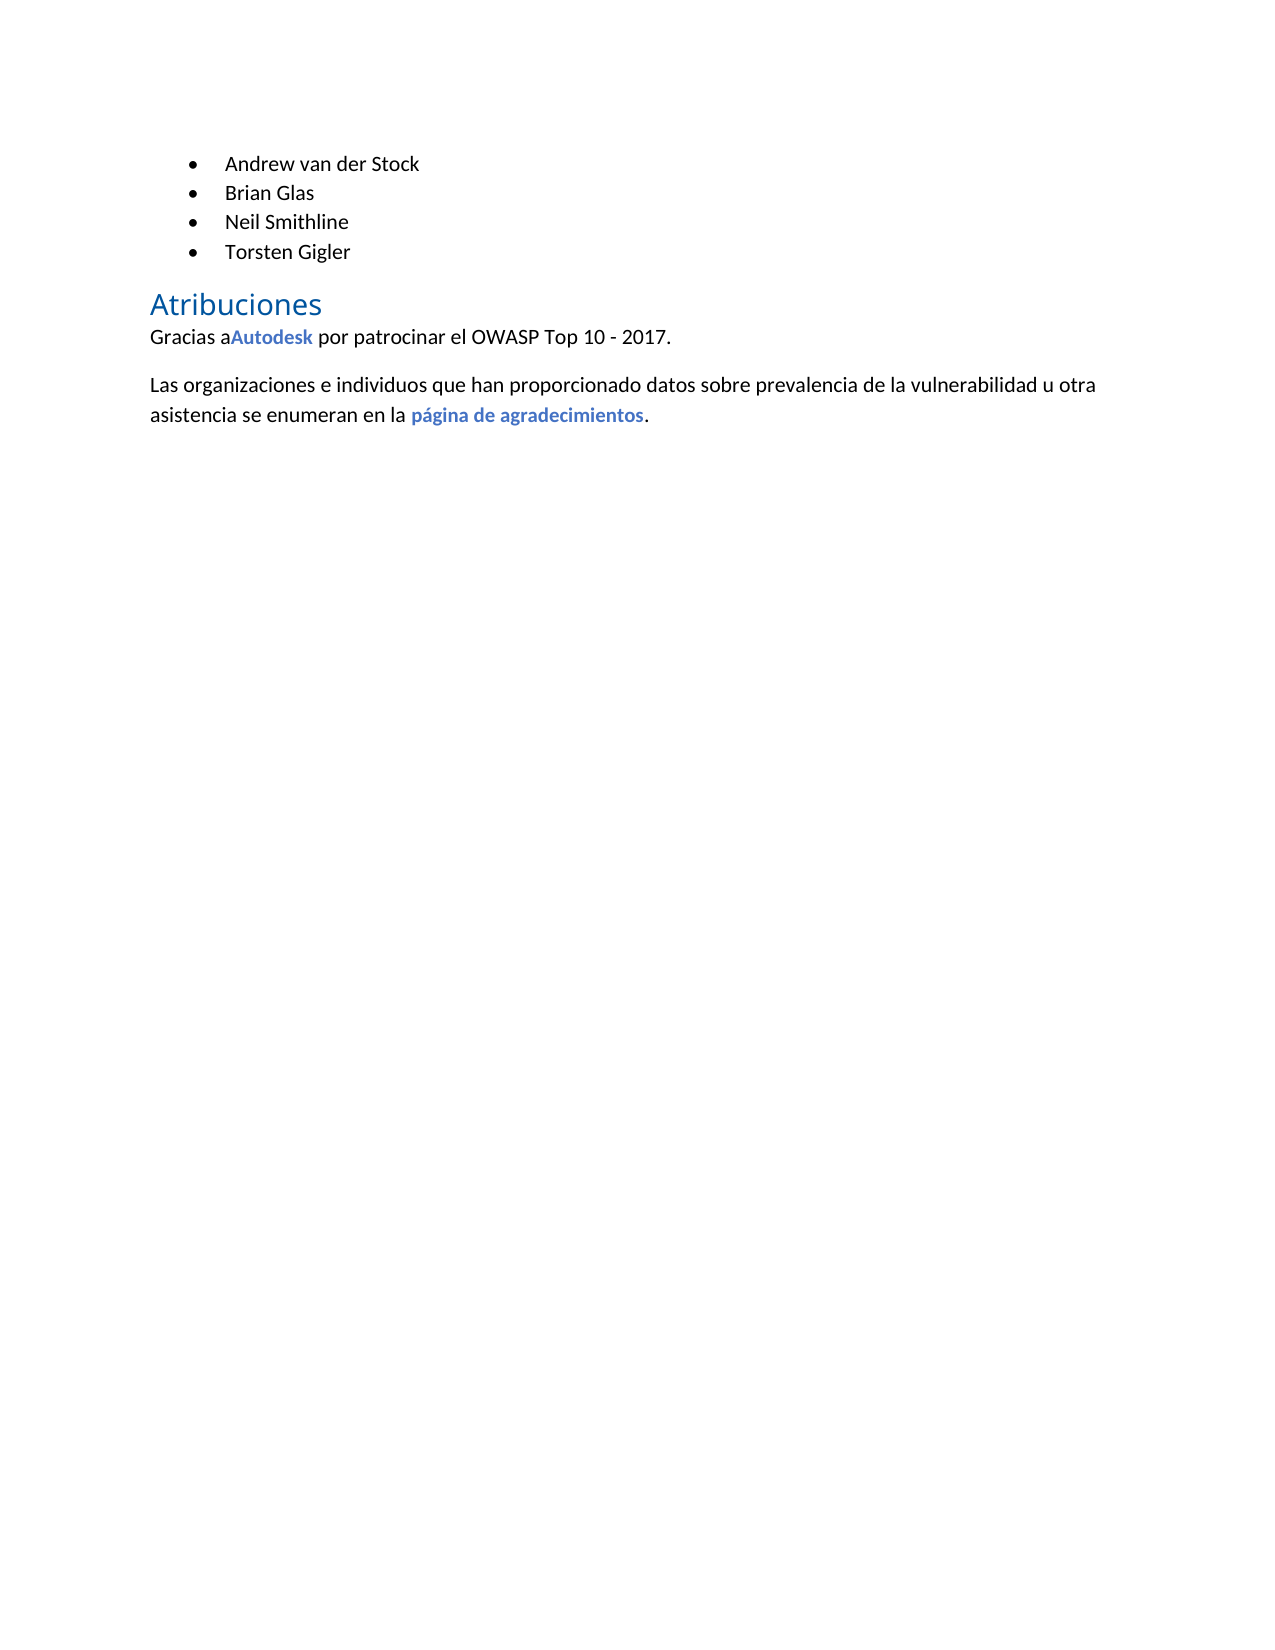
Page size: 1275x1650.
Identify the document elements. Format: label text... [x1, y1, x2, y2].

text Las organizaciones e individuos que han proporcionado datos sobre prevalencia de la vulnerabilidad u otra asistencia se enumeran en la página de agradecimientos. [150, 371, 1125, 427]
list Neil Smithline [187, 208, 1125, 235]
list Torsten Gigler [187, 238, 1125, 264]
list Andrew van der Stock [187, 150, 1125, 177]
list Brian Glas [187, 179, 1125, 206]
subtitle Atribuciones [150, 284, 1125, 323]
text Gracias aAutodesk por patrocinar el OWASP Top 10 - 2017. [150, 323, 1125, 350]
